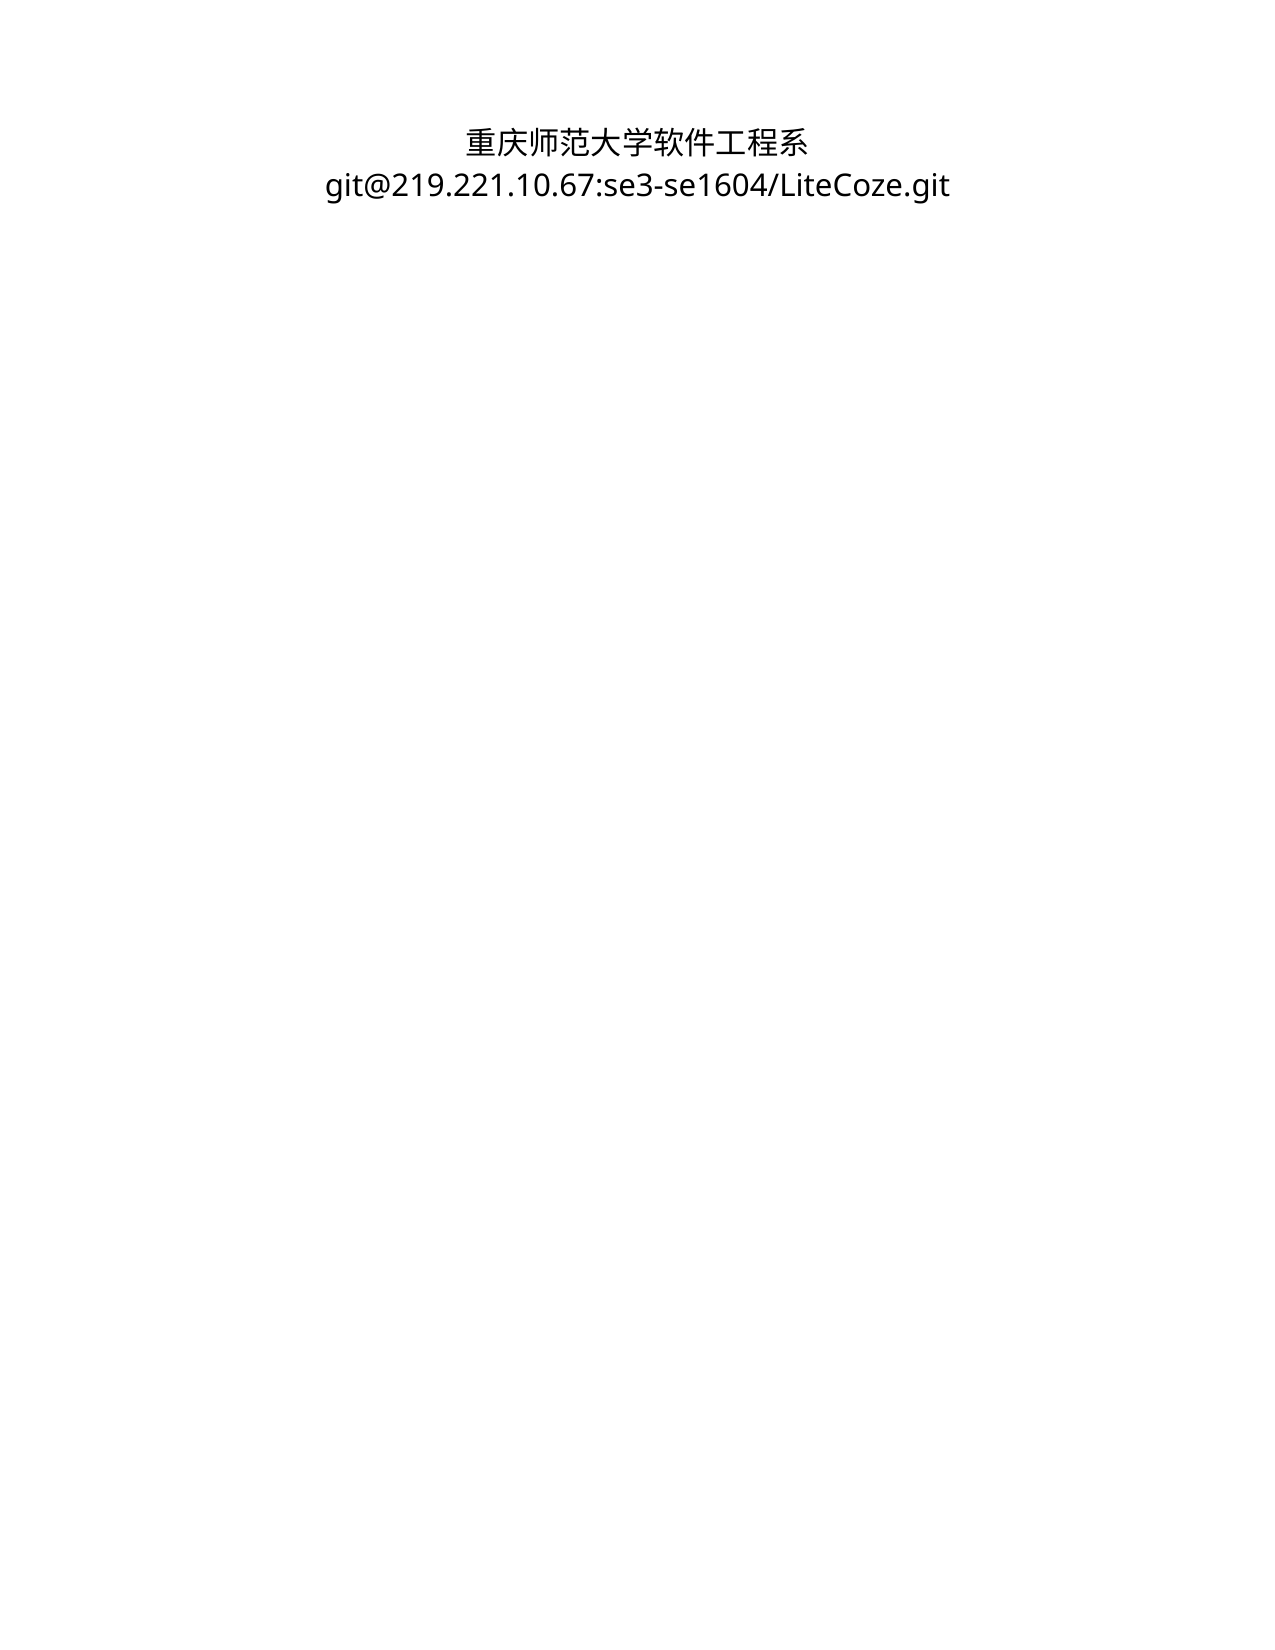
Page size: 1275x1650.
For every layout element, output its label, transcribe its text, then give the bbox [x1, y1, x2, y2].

text git@219.221.10.67:se3-se1604/LiteCoze.git [118, 163, 1157, 206]
text 重庆师范大学软件工程系 [118, 118, 1157, 163]
